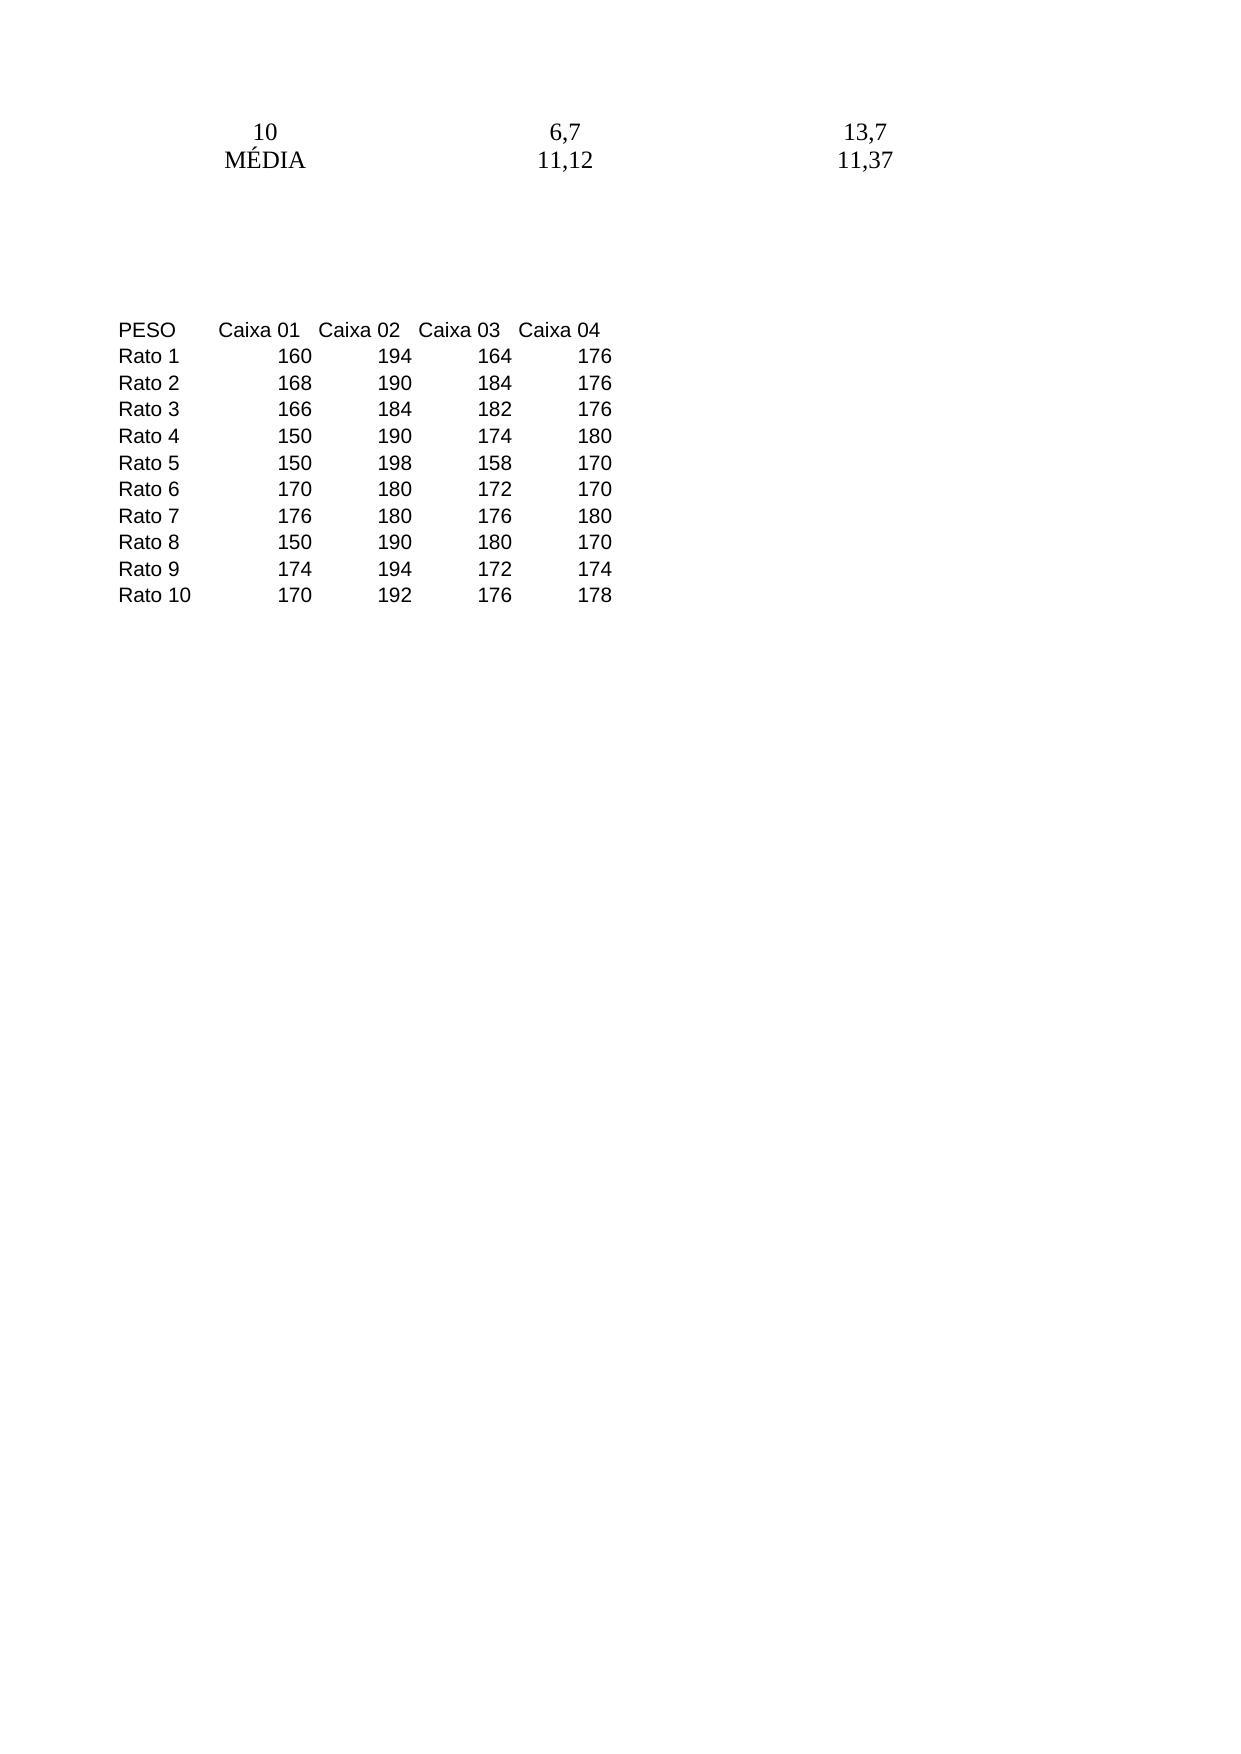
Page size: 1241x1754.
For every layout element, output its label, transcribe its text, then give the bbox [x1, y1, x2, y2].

table_cell 190 [318, 368, 418, 395]
table_cell 180 [518, 501, 618, 527]
table_cell 170 [218, 581, 318, 607]
table_cell 180 [318, 501, 418, 527]
table_cell 180 [418, 528, 518, 554]
table_cell 182 [418, 395, 518, 421]
table_cell 170 [518, 448, 618, 474]
table_cell 176 [518, 395, 618, 421]
table_cell Rato 7 [118, 501, 218, 527]
table_cell 170 [218, 474, 318, 501]
table_cell 176 [518, 368, 618, 395]
table_cell 150 [218, 448, 318, 474]
table_cell 158 [418, 448, 518, 474]
table_cell 174 [418, 421, 518, 448]
table_cell 192 [318, 581, 418, 607]
table_cell 176 [218, 501, 318, 527]
table_cell 194 [318, 554, 418, 581]
table_header Caixa 02 [318, 315, 418, 342]
table_cell 184 [318, 395, 418, 421]
table_header Caixa 04 [518, 315, 618, 342]
table_cell 11,12 [418, 146, 718, 173]
table_cell 174 [218, 554, 318, 581]
table_cell 150 [218, 421, 318, 448]
table_cell Rato 9 [118, 554, 218, 581]
table_cell Rato 4 [118, 421, 218, 448]
table_cell 168 [218, 368, 318, 395]
table_header Caixa 01 [218, 315, 318, 342]
table_cell 10 [118, 118, 418, 146]
table_cell Rato 3 [118, 395, 218, 421]
table_cell 180 [318, 474, 418, 501]
table_cell 13,7 [718, 118, 1018, 146]
table_cell 164 [418, 342, 518, 368]
table_cell 172 [418, 474, 518, 501]
table_cell 194 [318, 342, 418, 368]
table_cell 166 [218, 395, 318, 421]
table_cell 150 [218, 528, 318, 554]
table_cell 190 [318, 528, 418, 554]
table_cell 176 [418, 581, 518, 607]
table_cell 190 [318, 421, 418, 448]
table_cell 170 [518, 474, 618, 501]
table_cell 178 [518, 581, 618, 607]
table_cell 170 [518, 528, 618, 554]
table_header Caixa 03 [418, 315, 518, 342]
table_cell 184 [418, 368, 518, 395]
table_cell 174 [518, 554, 618, 581]
table_header PESO [118, 315, 218, 342]
table_cell 6,7 [418, 118, 718, 146]
table_cell Rato 1 [118, 342, 218, 368]
table_cell 198 [318, 448, 418, 474]
table_cell 176 [518, 342, 618, 368]
table_cell 160 [218, 342, 318, 368]
table_cell MÉDIA [118, 146, 418, 173]
table_cell 180 [518, 421, 618, 448]
table_cell Rato 10 [118, 581, 218, 607]
table_cell Rato 8 [118, 528, 218, 554]
table_cell Rato 5 [118, 448, 218, 474]
table_cell Rato 6 [118, 474, 218, 501]
table_cell Rato 2 [118, 368, 218, 395]
table_cell 11,37 [718, 146, 1018, 173]
table_cell 172 [418, 554, 518, 581]
table_cell 176 [418, 501, 518, 527]
